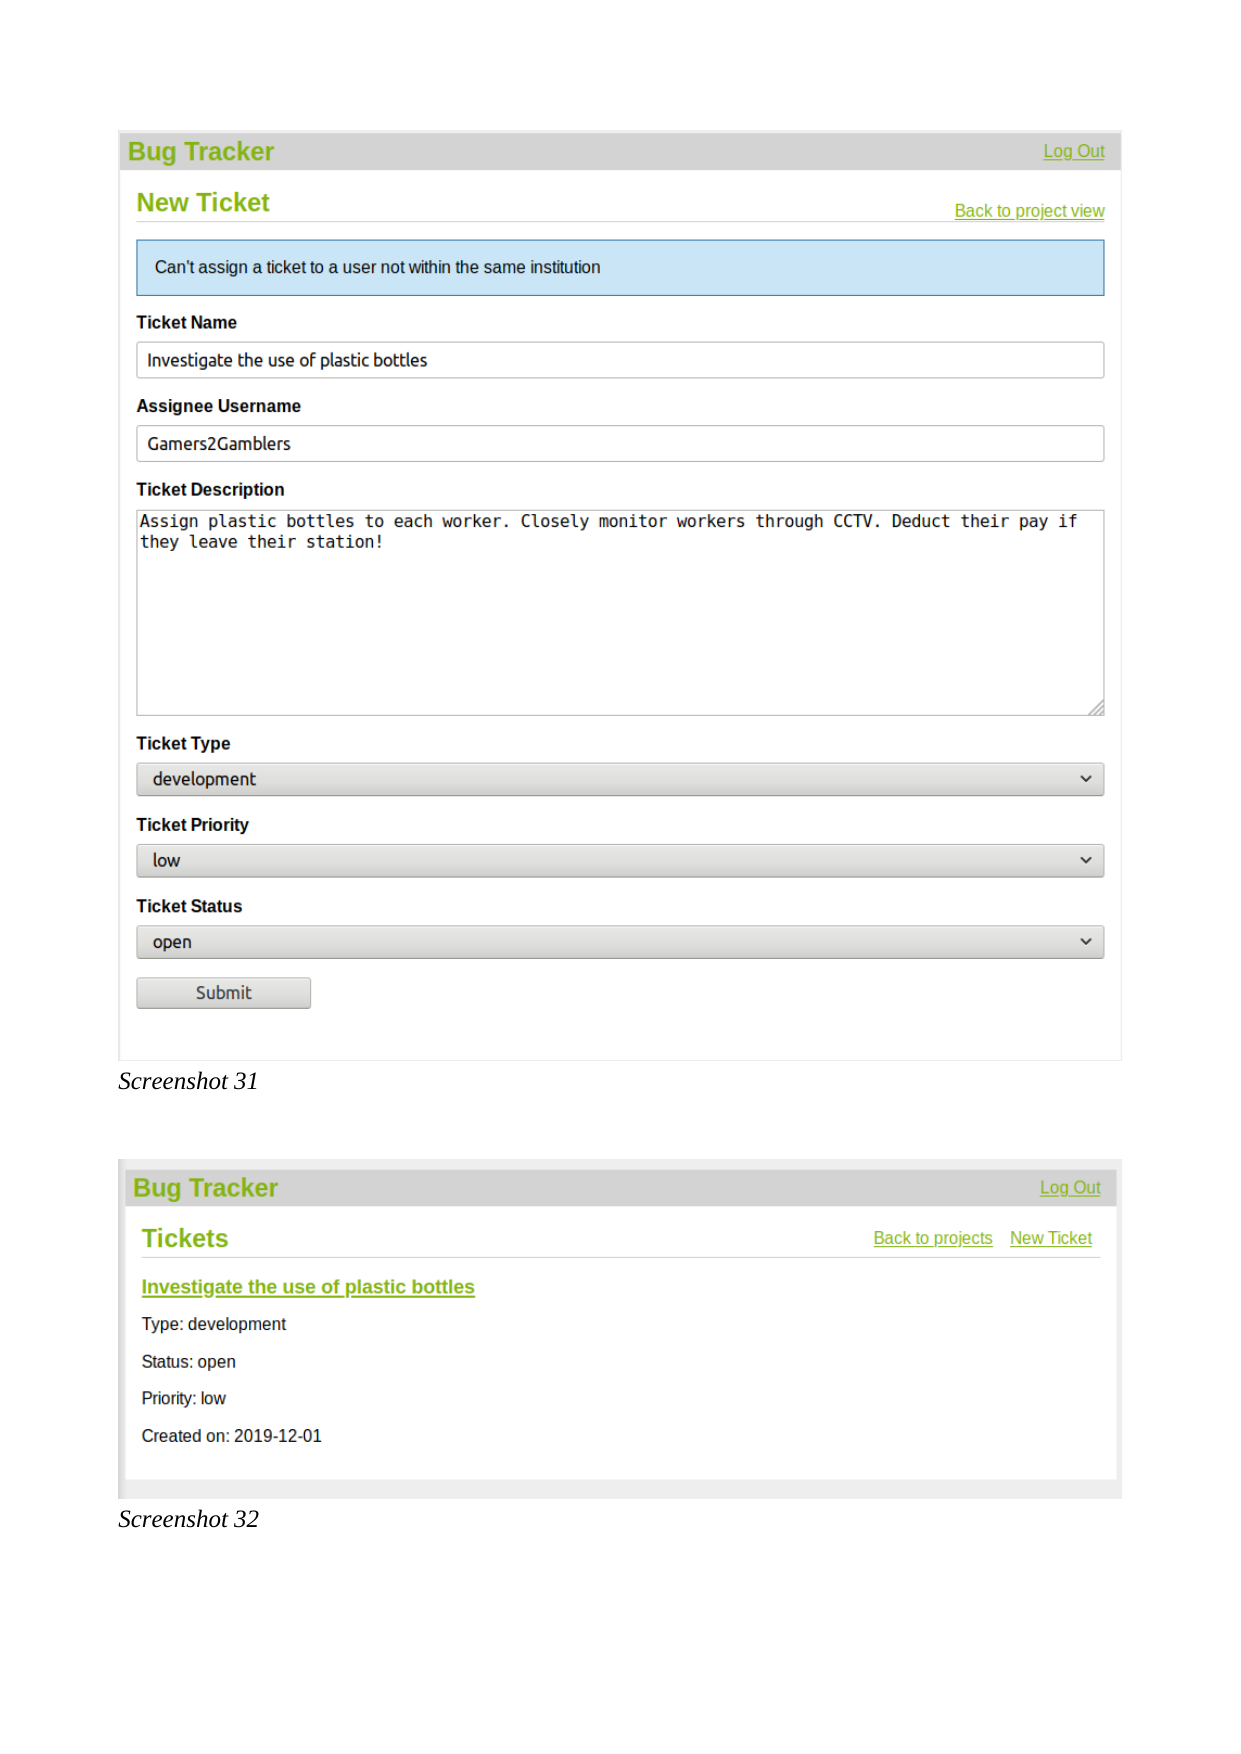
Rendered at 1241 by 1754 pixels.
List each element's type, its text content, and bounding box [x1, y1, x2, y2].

picture [118, 130, 1123, 1061]
text Screenshot 31 [118, 1061, 1122, 1095]
picture [118, 1159, 1123, 1499]
text Screenshot 32 [118, 1499, 1122, 1533]
